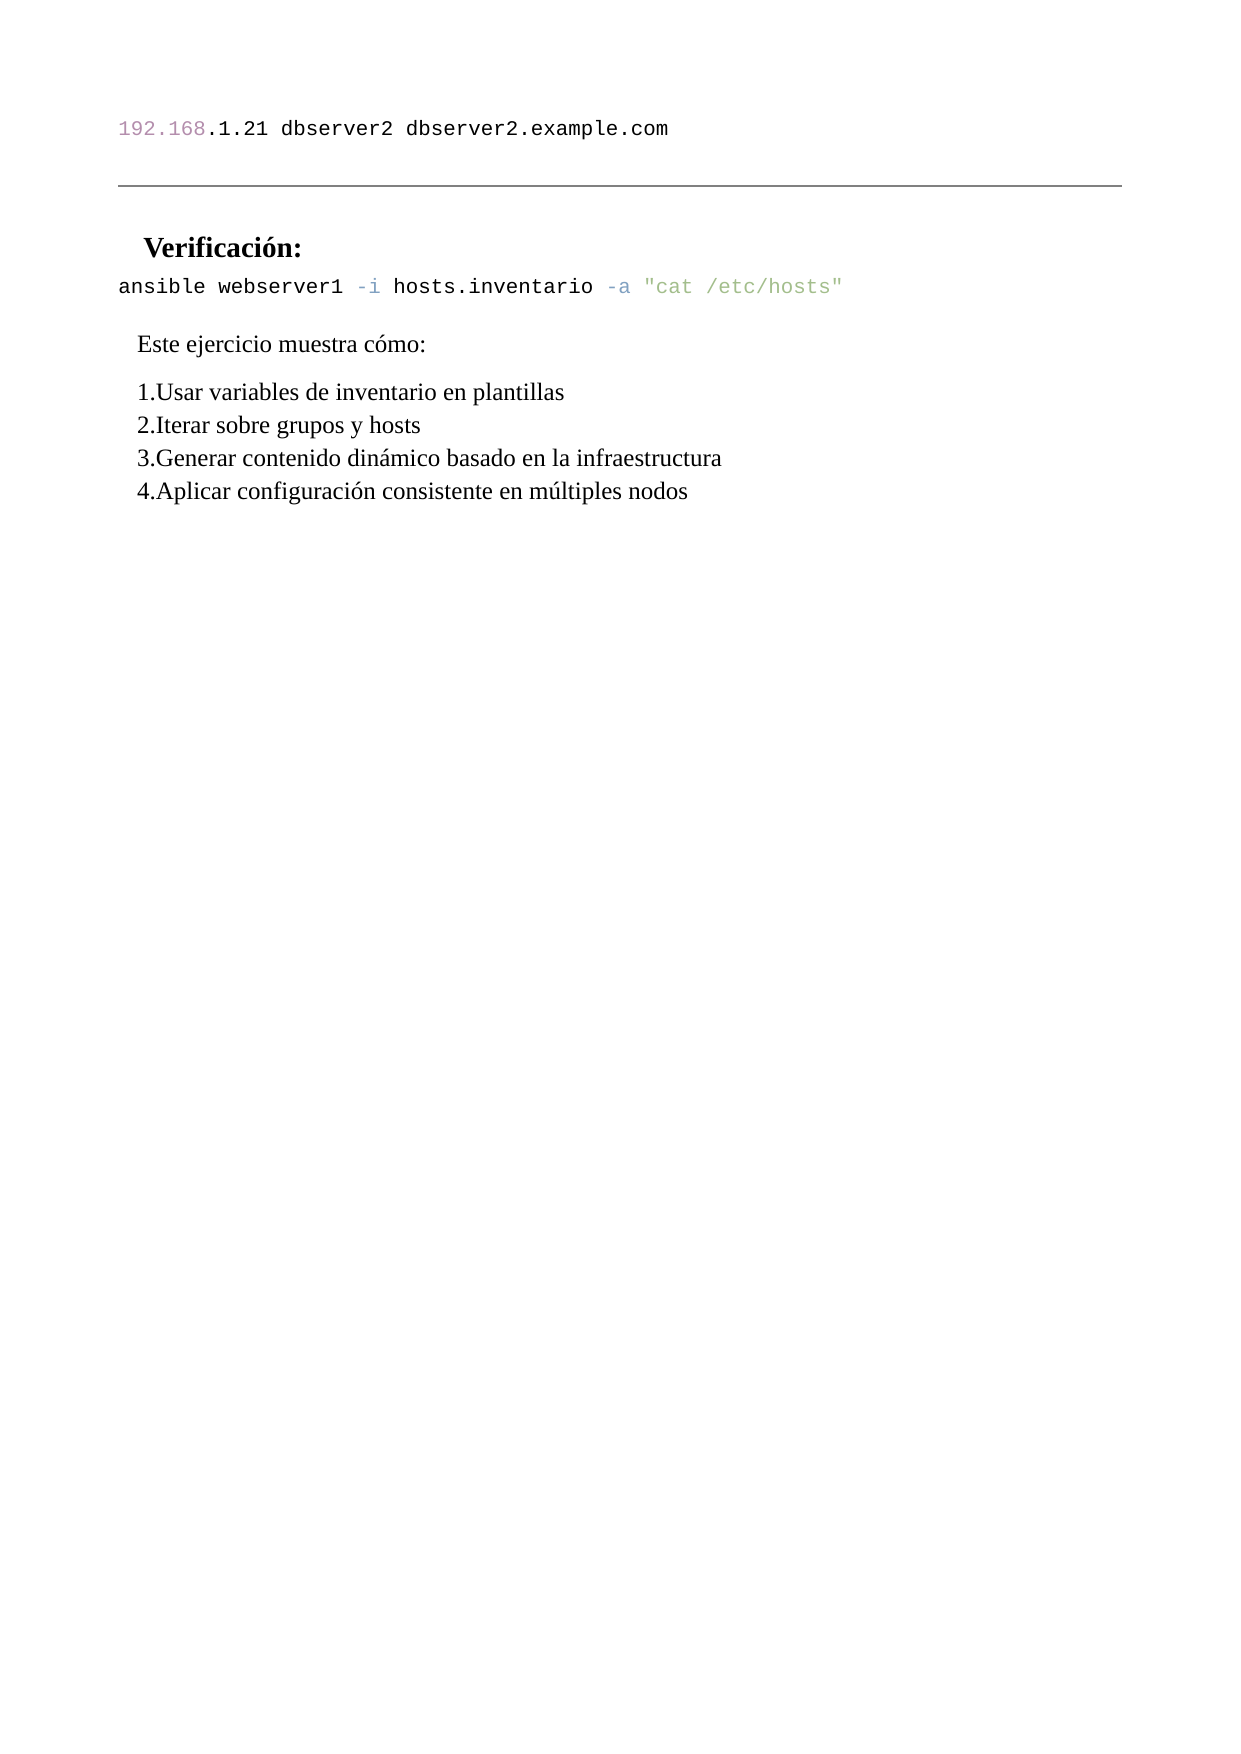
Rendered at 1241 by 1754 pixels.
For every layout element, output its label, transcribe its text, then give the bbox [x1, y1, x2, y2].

list Usar variables de inventario en plantillas [118, 377, 1122, 406]
list Iterar sobre grupos y hosts [118, 410, 1122, 439]
subtitle Verificación: [143, 230, 1122, 264]
list Generar contenido dinámico basado en la infraestructura [118, 443, 1122, 472]
list Aplicar configuración consistente en múltiples nodos [118, 476, 1122, 505]
text ansible webserver1 -i hosts.inventario -a "cat /etc/hosts" [118, 276, 1122, 300]
text Este ejercicio muestra cómo: [137, 329, 1122, 358]
text 192.168.1.21 dbserver2 dbserver2.example.com [118, 118, 1122, 142]
